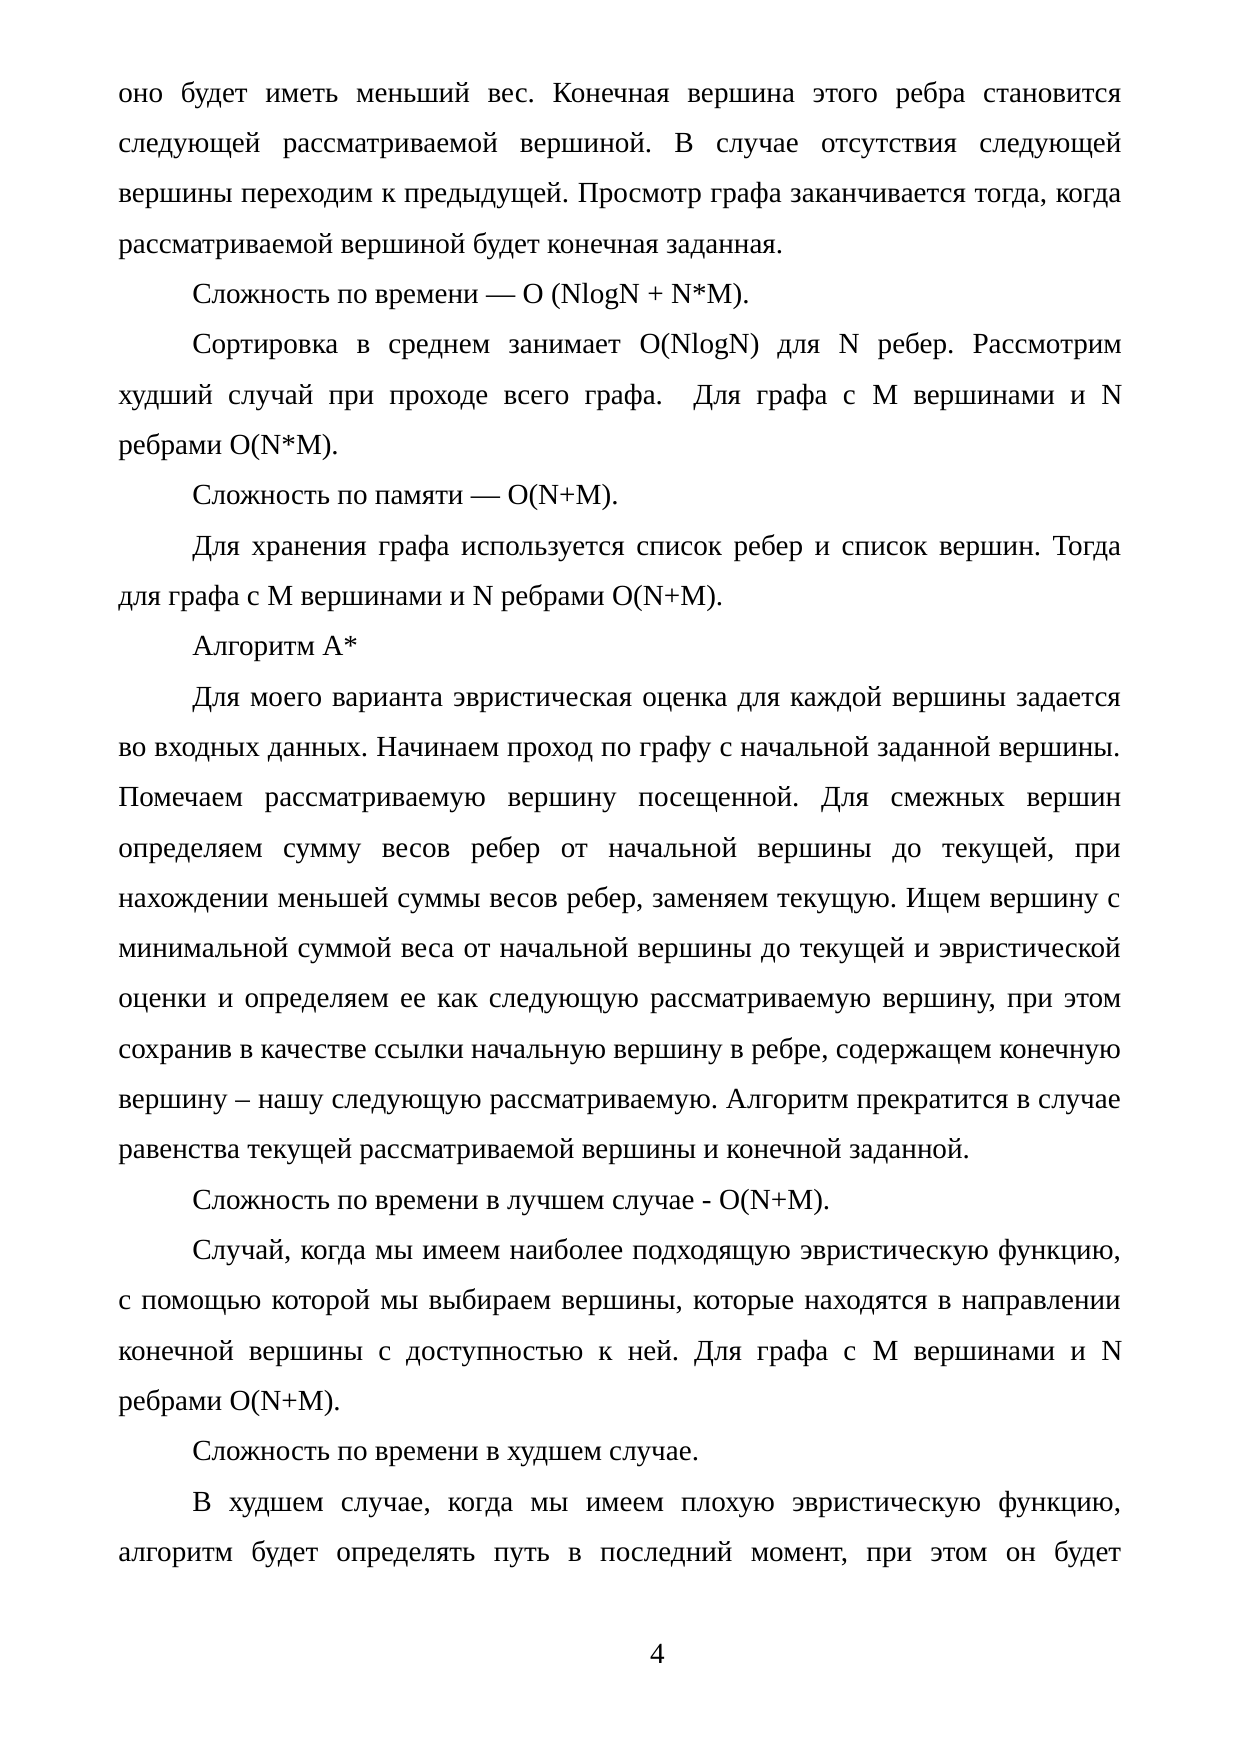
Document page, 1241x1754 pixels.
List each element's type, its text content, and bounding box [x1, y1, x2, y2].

subtitle Алгоритм А* [118, 628, 1122, 662]
text Сложность по времени в худшем случае. [118, 1433, 1122, 1467]
text В худшем случае, когда мы имеем плохую эвристическую функцию, алгоритм будет определять путь в последний момент, при этом он будет [118, 1484, 1122, 1568]
text оно будет иметь меньший вес. Конечная вершина этого ребра становится следующей рассматриваемой вершиной. В случае отсутствия следующей вершины переходим к предыдущей. Просмотр графа заканчивается тогда, когда рассматриваемой вершиной будет конечная заданная. [118, 75, 1122, 259]
text Сложность по памяти — O(N+M). [118, 477, 1122, 511]
text Случай, когда мы имеем наиболее подходящую эвристическую функцию, с помощью которой мы выбираем вершины, которые находятся в направлении конечной вершины с доступностью к ней. Для графа с M вершинами и N ребрами O(N+M). [118, 1232, 1122, 1417]
text Для хранения графа используется список ребер и список вершин. Тогда для графа с M вершинами и N ребрами O(N+M). [118, 528, 1122, 612]
text Сложность по времени — O (NlogN + N*M). [118, 276, 1122, 310]
text Для моего варианта эвристическая оценка для каждой вершины задается во входных данных. Начинаем проход по графу с начальной заданной вершины. Помечаем рассматриваемую вершину посещенной. Для смежных вершин определяем сумму весов ребер от начальной вершины до текущей, при нахождении меньшей суммы весов ребер, заменяем текущую. Ищем вершину с минимальной суммой веса от начальной вершины до текущей и эвристической оценки и определяем ее как следующую рассматриваемую вершину, при этом сохранив в качестве ссылки начальную вершину в ребре, содержащем конечную вершину – нашу следующую рассматриваемую. Алгоритм прекратится в случае равенства текущей рассматриваемой вершины и конечной заданной. [118, 679, 1122, 1165]
text Сложность по времени в лучшем случае - O(N+M). [118, 1182, 1122, 1215]
text Сортировка в среднем занимает O(NlogN) для N ребер. Рассмотрим худший случай при проходе всего графа. Для графа с M вершинами и N ребрами O(N*M). [118, 327, 1122, 461]
